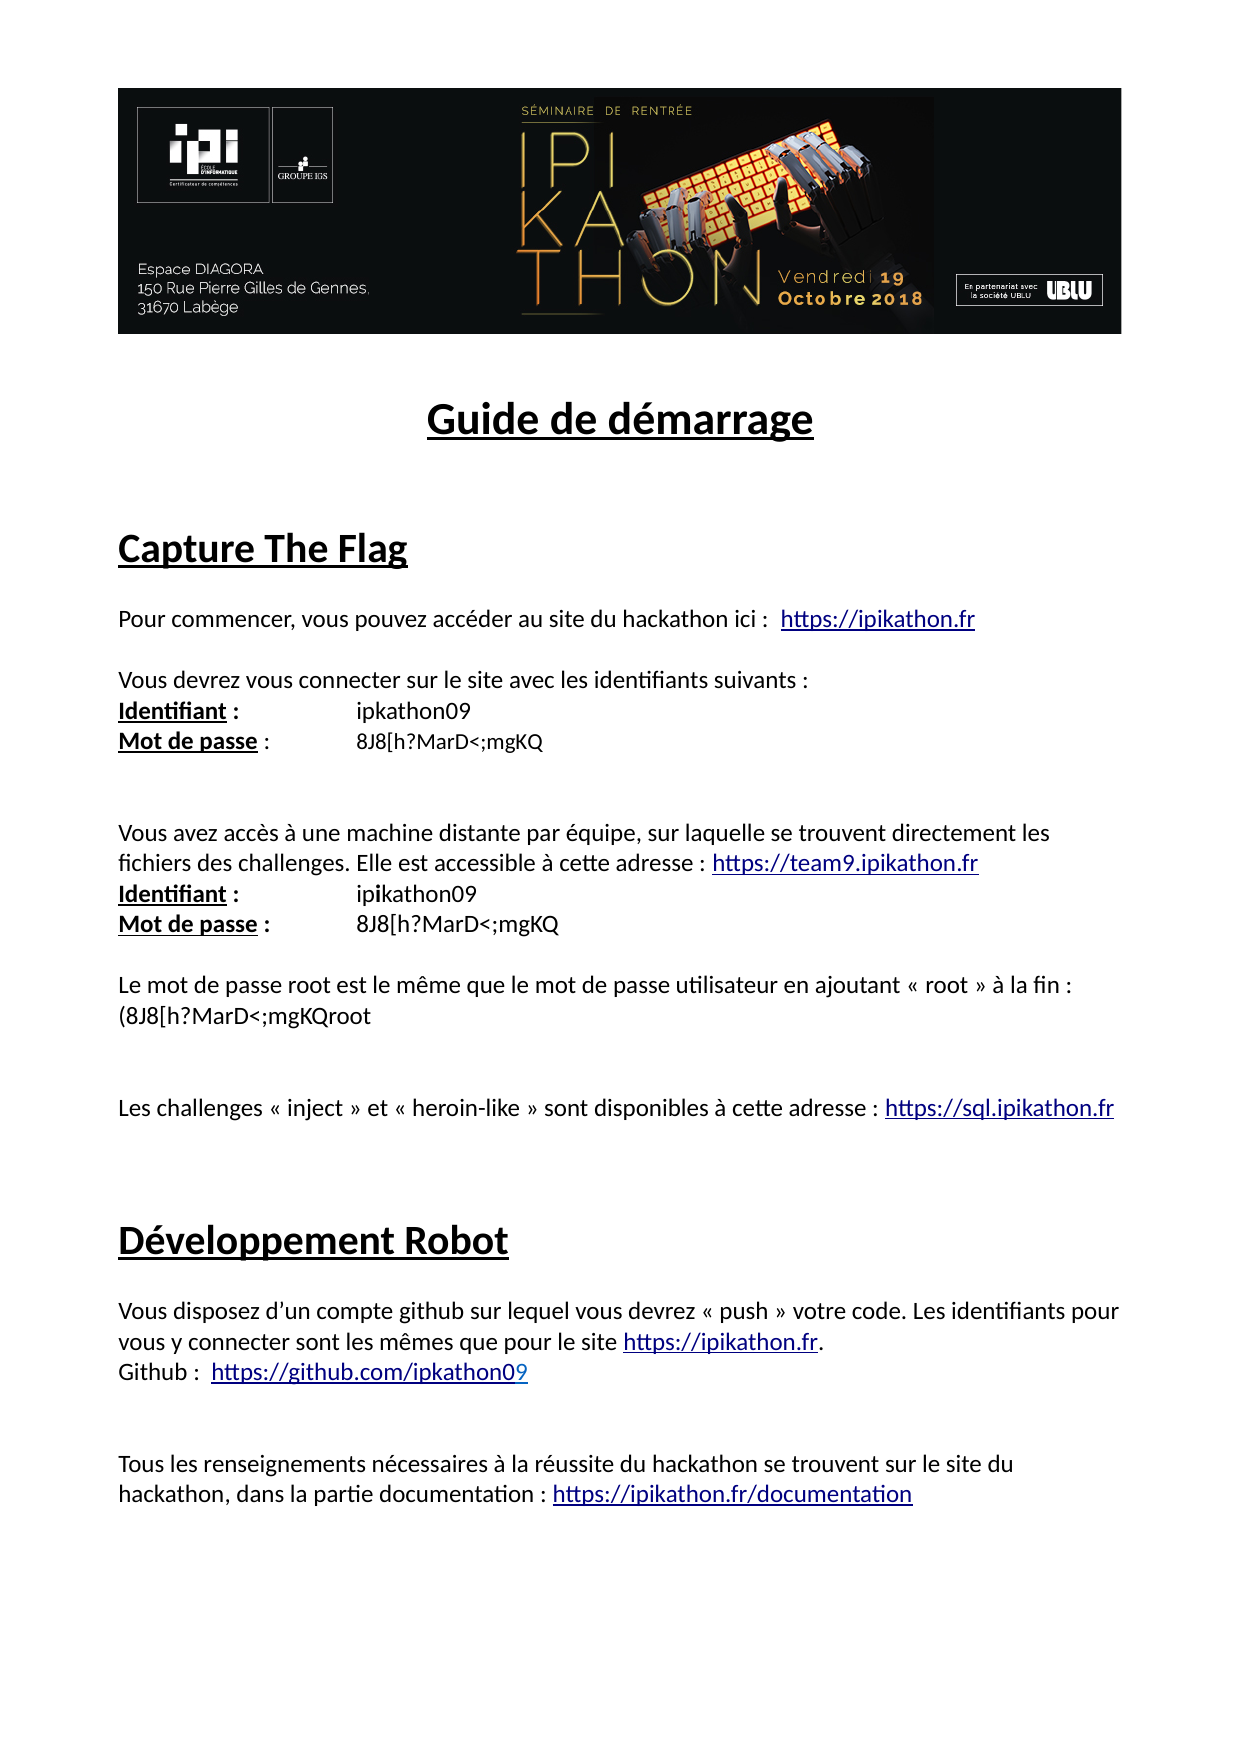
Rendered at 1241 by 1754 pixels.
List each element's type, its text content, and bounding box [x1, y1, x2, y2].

text Développement Robot [118, 1214, 1122, 1264]
text Github : https://github.com/ipkathon09 [118, 1356, 1122, 1387]
text Pour commencer, vous pouvez accéder au site du hackathon ici : https://ipikathon.fr Vous devrez vous connecter sur le site avec les identifiants suivants : [118, 603, 1122, 695]
text Tous les renseignements nécessaires à la réussite du hackathon se trouvent sur le site du hackathon, dans la partie documentation : https://ipikathon.fr/documentation [118, 1448, 1122, 1509]
text (8J8[h?MarD<;mgKQroot [118, 1000, 1122, 1031]
text Identifiant : ipkathon09 Mot de passe : 8J8[h?MarD<;mgKQ [118, 695, 1122, 756]
text Capture The Flag [118, 522, 1122, 573]
text Mot de passe : 8J8[h?MarD<;mgKQ [118, 908, 1122, 939]
text Vous disposez d’un compte github sur lequel vous devrez « push » votre code. Les identifiants pour vous y connecter sont les mêmes que pour le site https://ipikathon.fr. [118, 1295, 1122, 1356]
text Vous avez accès à une machine distante par équipe, sur laquelle se trouvent directement les fichiers des challenges. Elle est accessible à cette adresse : https://team9.ipikathon.fr [118, 817, 1122, 878]
text Les challenges « inject » et « heroin-like » sont disponibles à cette adresse : https://sql.ipikathon.fr [118, 1092, 1122, 1122]
text Guide de démarrage [118, 390, 1122, 446]
text Identifiant : ipikathon09 [118, 878, 1122, 908]
text Le mot de passe root est le même que le mot de passe utilisateur en ajoutant « root » à la fin : [118, 969, 1122, 1000]
